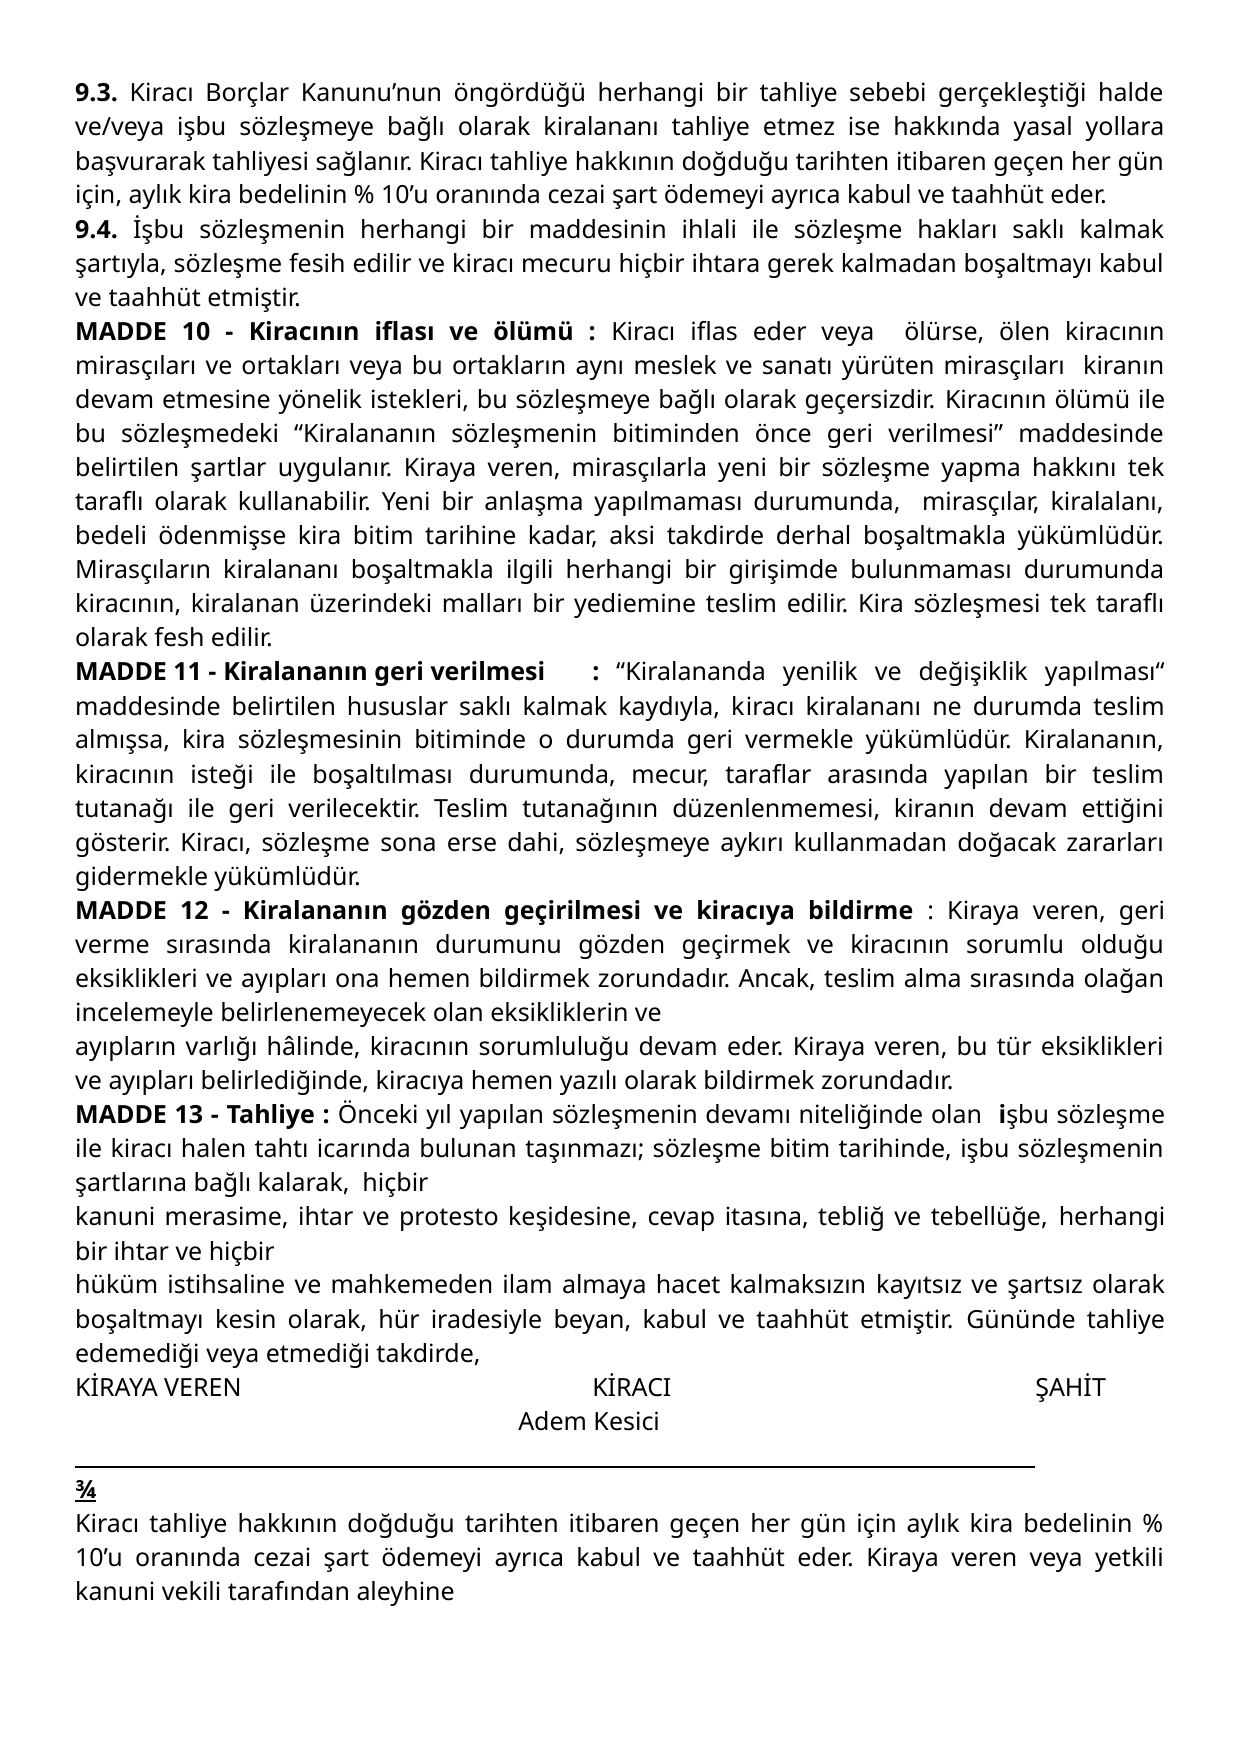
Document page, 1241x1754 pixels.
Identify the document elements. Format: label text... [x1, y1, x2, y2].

text MADDE 10 - Kiracının iflası ve ölümü : Kiracı iflas eder veya ölürse, ölen kiracının mirasçıları ve ortakları veya bu ortakların aynı meslek ve sanatı yürüten mirasçıları kiranın devam etmesine yönelik istekleri, bu sözleşmeye bağlı olarak geçersizdir. Kiracının ölümü ile bu sözleşmedeki “Kiralananın sözleşmenin bitiminden önce geri verilmesi” maddesinde belirtilen şartlar uygulanır. Kiraya veren, mirasçılarla yeni bir sözleşme yapma hakkını tek taraflı olarak kullanabilir. Yeni bir anlaşma yapılmaması durumunda, mirasçılar, kiralalanı, bedeli ödenmişse kira bitim tarihine kadar, aksi takdirde derhal boşaltmakla yükümlüdür. Mirasçıların kiralananı boşaltmakla ilgili herhangi bir girişimde bulunmaması durumunda kiracının, kiralanan üzerindeki malları bir yediemine teslim edilir. Kira sözleşmesi tek taraflı olarak fesh edilir. [75, 313, 1165, 654]
text MADDE 13 - Tahliye : Önceki yıl yapılan sözleşmenin devamı niteliğinde olan işbu sözleşme ile kiracı halen tahtı icarında bulunan taşınmazı; sözleşme bitim tarihinde, işbu sözleşmenin şartlarına bağlı kalarak, hiçbir [75, 1097, 1165, 1199]
text hüküm istihsaline ve mahkemeden ilam almaya hacet kalmaksızın kayıtsız ve şartsız olarak boşaltmayı kesin olarak, hür iradesiyle beyan, kabul ve taahhüt etmiştir. Gününde tahliye edemediği veya etmediği takdirde, [75, 1267, 1165, 1369]
text ayıpların varlığı hâlinde, kiracının sorumluluğu devam eder. Kiraya veren, bu tür eksiklikleri ve ayıpları belirlediğinde, kiracıya hemen yazılı olarak bildirmek zorundadır. [75, 1029, 1165, 1097]
text MADDE 12 - Kiralananın gözden geçirilmesi ve kiracıya bildirme : Kiraya veren, geri verme sırasında kiralananın durumunu gözden geçirmek ve kiracının sorumlu olduğu eksiklikleri ve ayıpları ona hemen bildirmek zorundadır. Ancak, teslim alma sırasında olağan incelemeyle belirlenemeyecek olan eksikliklerin ve [75, 892, 1165, 1029]
text 9.4. İşbu sözleşmenin herhangi bir maddesinin ihlali ile sözleşme hakları saklı kalmak şartıyla, sözleşme fesih edilir ve kiracı mecuru hiçbir ihtara gerek kalmadan boşaltmayı kabul ve taahhüt etmiştir. [75, 211, 1165, 313]
text Adem Kesici ¾ [75, 1403, 1165, 1506]
text KİRAYA VEREN KİRACI ŞAHİT [75, 1369, 1165, 1403]
text MADDE 11 - Kiralananın geri verilmesi : “Kiralananda yenilik ve değişiklik yapılması“ maddesinde belirtilen hususlar saklı kalmak kaydıyla, kiracı kiralananı ne durumda teslim almışsa, kira sözleşmesinin bitiminde o durumda geri vermekle yükümlüdür. Kiralananın, kiracının isteği ile boşaltılması durumunda, mecur, taraflar arasında yapılan bir teslim tutanağı ile geri verilecektir. Teslim tutanağının düzenlenmemesi, kiranın devam ettiğini gösterir. Kiracı, sözleşme sona erse dahi, sözleşmeye aykırı kullanmadan doğacak zararları gidermekle yükümlüdür. [75, 654, 1165, 892]
text Kiracı tahliye hakkının doğduğu tarihten itibaren geçen her gün için aylık kira bedelinin % 10’u oranında cezai şart ödemeyi ayrıca kabul ve taahhüt eder. Kiraya veren veya yetkili kanuni vekili tarafından aleyhine [75, 1506, 1165, 1608]
text kanuni merasime, ihtar ve protesto keşidesine, cevap itasına, tebliğ ve tebellüğe, herhangi bir ihtar ve hiçbir [75, 1199, 1165, 1267]
text 9.3. Kiracı Borçlar Kanunu’nun öngördüğü herhangi bir tahliye sebebi gerçekleştiği halde ve/veya işbu sözleşmeye bağlı olarak kiralananı tahliye etmez ise hakkında yasal yollara başvurarak tahliyesi sağlanır. Kiracı tahliye hakkının doğduğu tarihten itibaren geçen her gün için, aylık kira bedelinin % 10’u oranında cezai şart ödemeyi ayrıca kabul ve taahhüt eder. [75, 75, 1165, 211]
